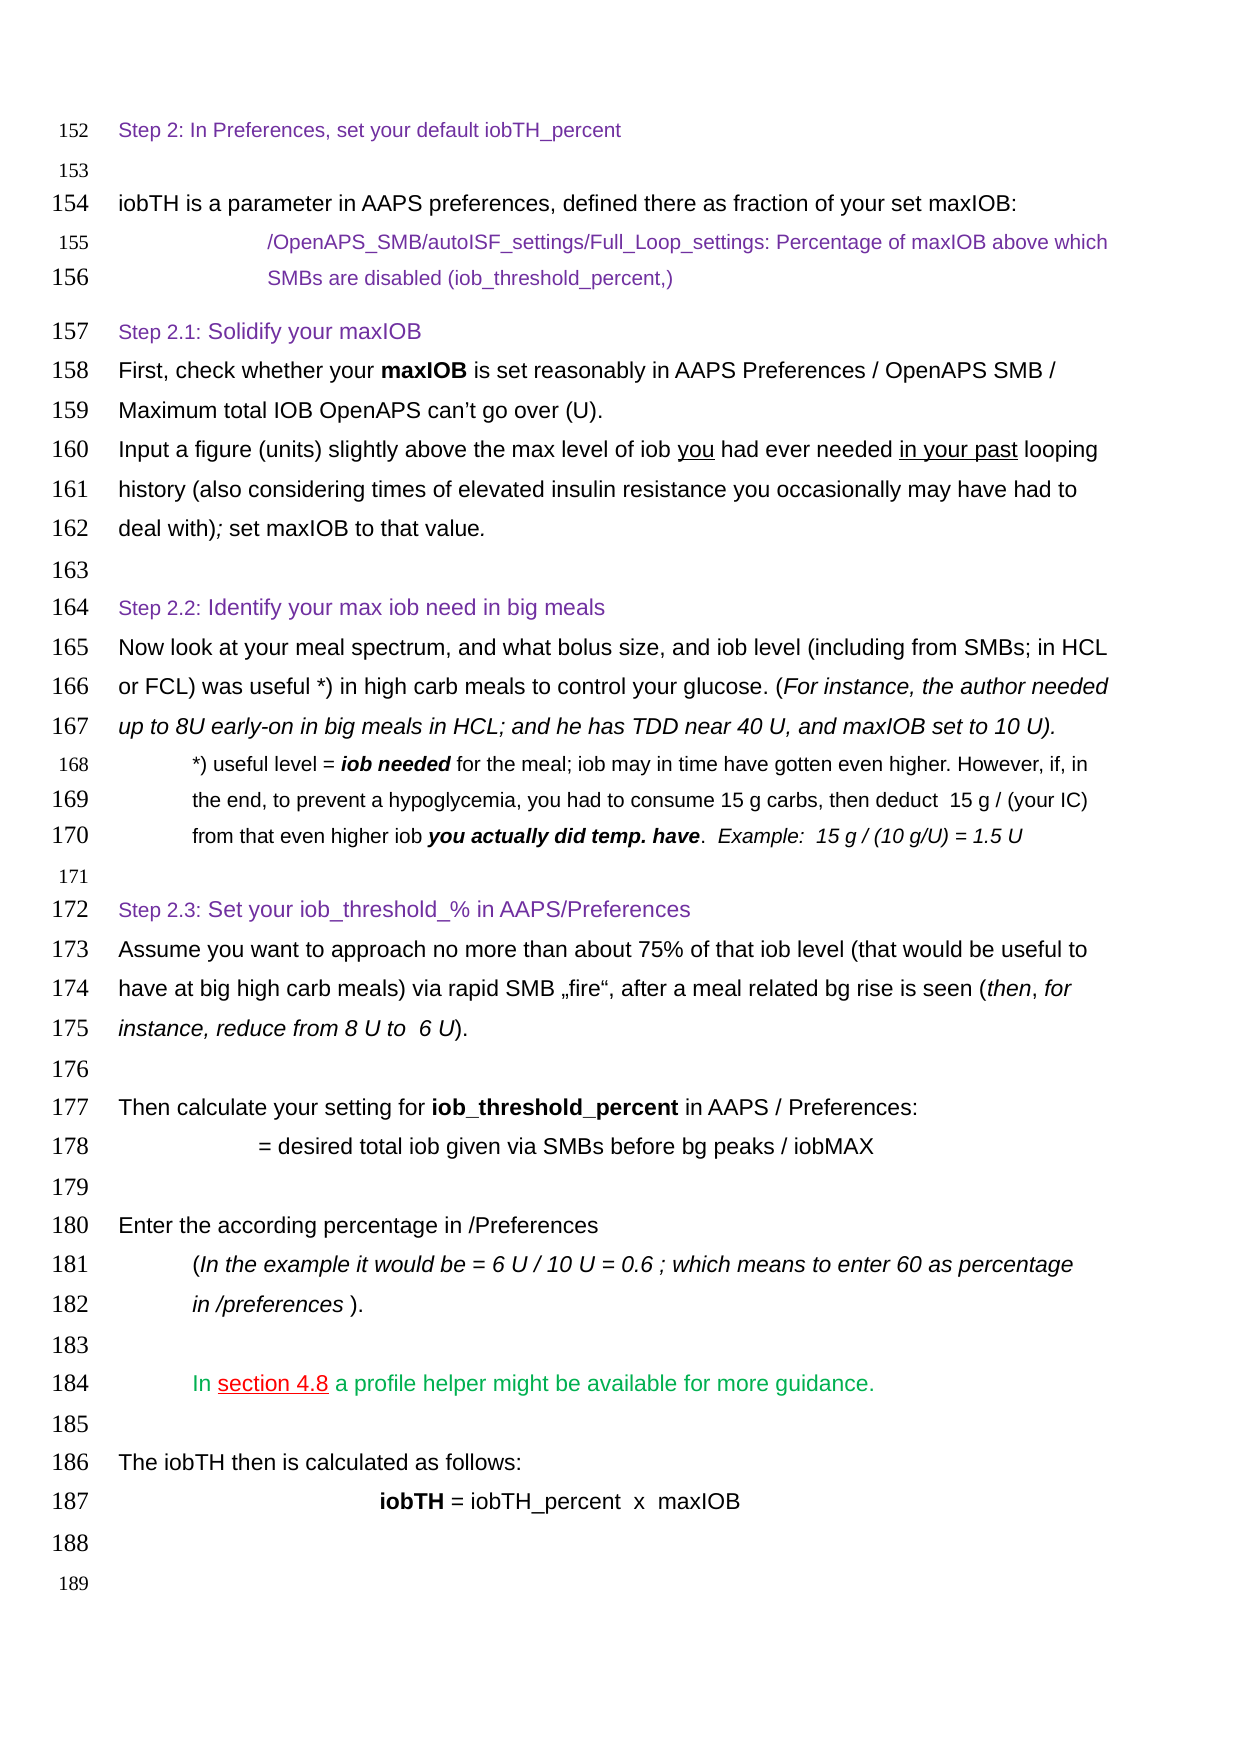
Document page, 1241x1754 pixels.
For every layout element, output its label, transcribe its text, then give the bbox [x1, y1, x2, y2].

text iobTH = iobTH_percent x maxIOB [118, 1488, 1122, 1514]
text First, check whether your maxIOB is set reasonably in AAPS Preferences / OpenAPS SMB / Maximum total IOB OpenAPS can’t go over (U). [118, 357, 1122, 423]
text Step 2.2: Identify your max iob need in big meals [118, 594, 1122, 621]
text The iobTH then is calculated as follows: [118, 1449, 1122, 1475]
list /OpenAPS_SMB/autoISF_settings/Full_Loop_settings: Percentage of maxIOB above which SMBs are disabled (iob_threshold_percent,) [267, 229, 1122, 289]
text Enter the according percentage in /Preferences [118, 1212, 1122, 1238]
text Input a figure (units) slightly above the max level of iob you had ever needed in your past looping history (also considering times of elevated insulin resistance you occasionally may have had to deal with); set maxIOB to that value. [118, 436, 1122, 542]
text Now look at your meal spectrum, and what bolus size, and iob level (including from SMBs; in HCL or FCL) was useful *) in high carb meals to control your glucose. (For instance, the author needed up to 8U early-on in big meals in HCL; and he has TDD near 40 U, and maxIOB set to 10 U). [118, 634, 1122, 739]
text Step 2: In Preferences, set your default iobTH_percent [118, 118, 1122, 142]
text Step 2.1: Solidify your maxIOB [118, 318, 1122, 344]
text Assume you want to approach no more than about 75% of that iob level (that would be useful to have at big high carb meals) via rapid SMB „fire“, after a meal related bg rise is seen (then, for instance, reduce from 8 U to 6 U). [118, 936, 1122, 1041]
text iobTH is a parameter in AAPS preferences, defined there as fraction of your set maxIOB: [118, 190, 1122, 216]
text (In the example it would be = 6 U / 10 U = 0.6 ; which means to enter 60 as percentage in /preferences ). [192, 1251, 1122, 1317]
text *) useful level = iob needed for the meal; iob may in time have gotten even higher. However, if, in the end, to prevent a hypoglycemia, you had to consume 15 g carbs, then deduct 15 g / (your IC) from that even higher iob you actually did temp. have. Example: 15 g / (10 g/U) = 1.5 U [192, 752, 1122, 848]
text In section 4.8 a profile helper might be available for more guidance. [192, 1370, 1122, 1396]
text = desired total iob given via SMBs before bg peaks / iobMAX [118, 1133, 1122, 1159]
text Step 2.3: Set your iob_threshold_% in AAPS/Preferences [118, 896, 1122, 922]
text Then calculate your setting for iob_threshold_percent in AAPS / Preferences: [118, 1093, 1122, 1120]
